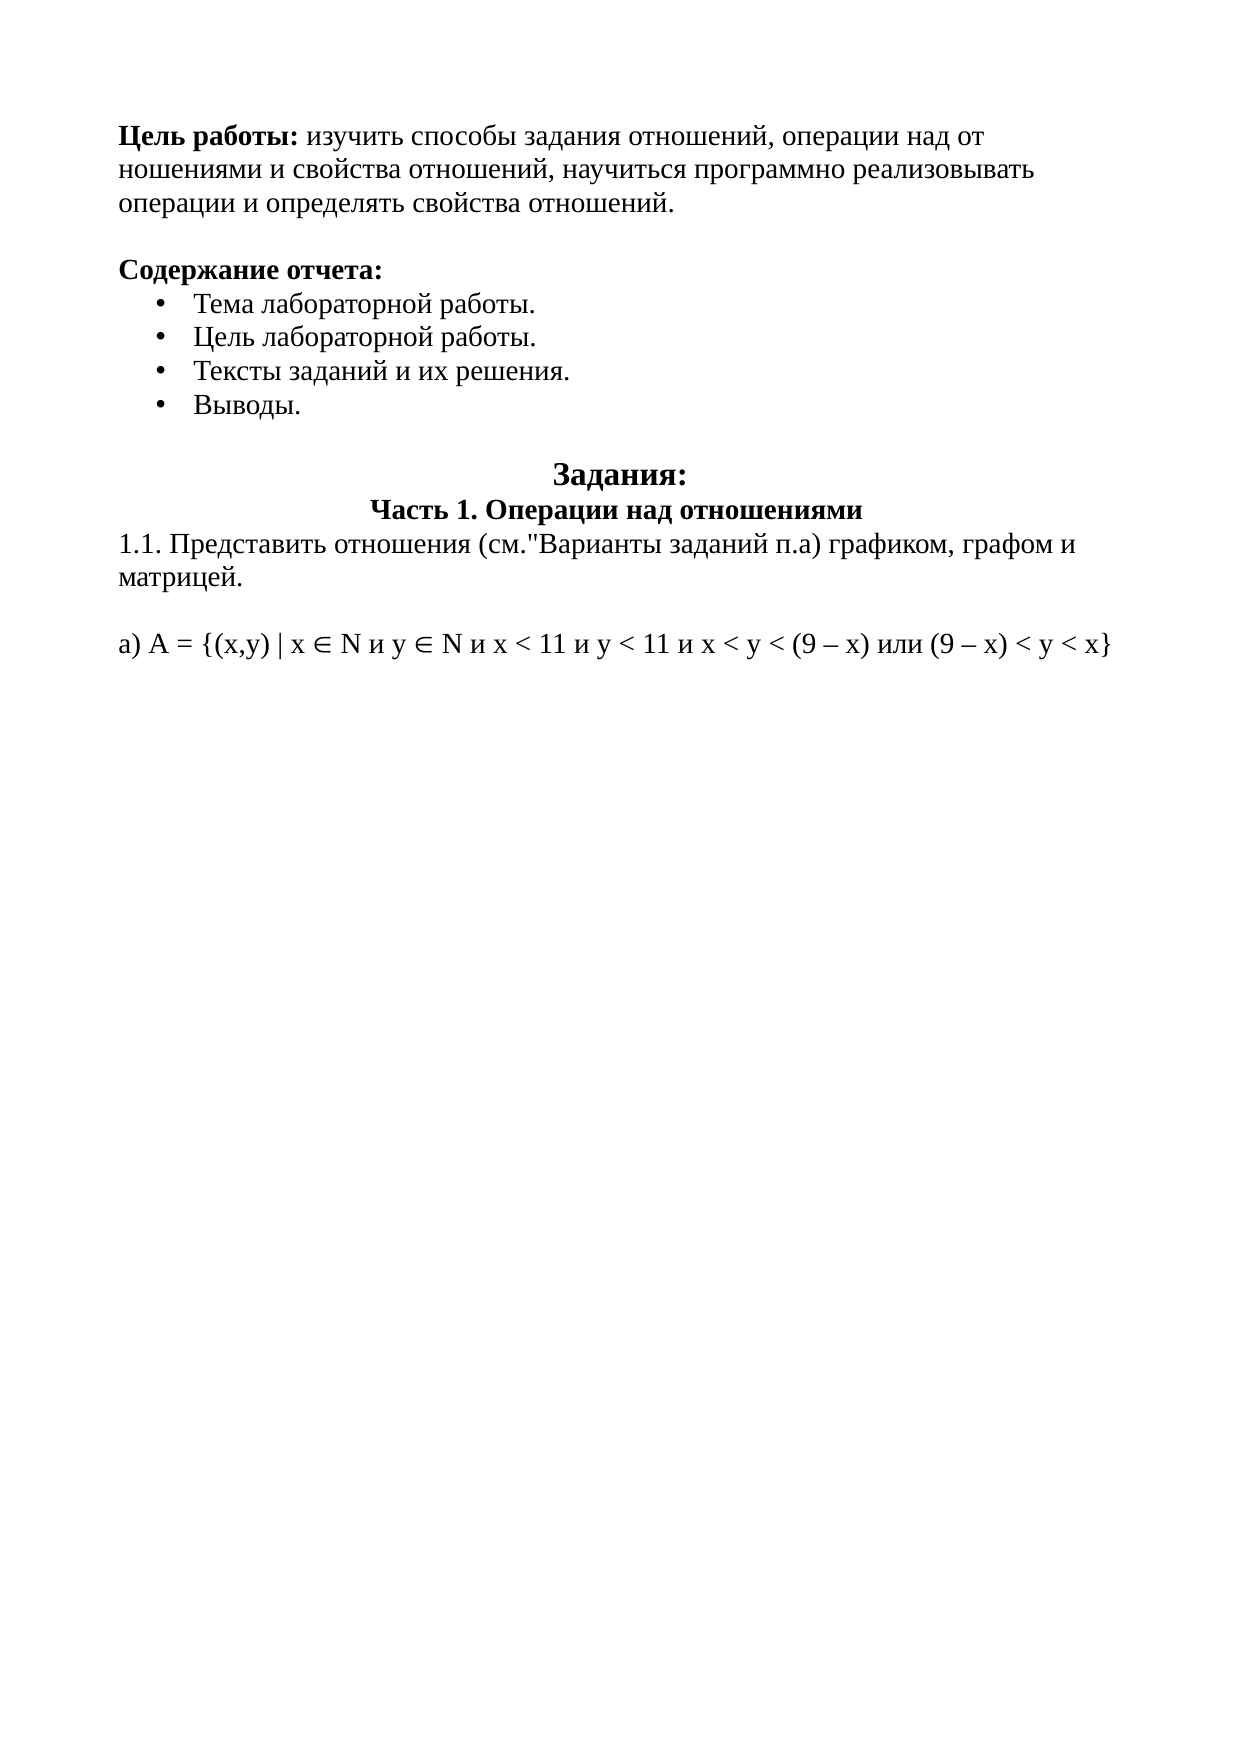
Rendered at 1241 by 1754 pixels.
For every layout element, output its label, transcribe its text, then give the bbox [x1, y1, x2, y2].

list Цель лабораторной работы. [156, 319, 1122, 353]
text а) А = {(x,y) | x  N и y  N и x < 11 и y < 11 и x < y < (9 – x) или (9 – x) < y < x} [118, 626, 1122, 660]
text 1.1. Представить отношения (см."Варианты заданий п.а) графиком, графом и матрицей. [118, 526, 1122, 593]
list Выводы. [156, 387, 1122, 420]
list Тексты заданий и их решения. [156, 353, 1122, 387]
text Задания: [118, 454, 1122, 492]
text Часть 1. Операции над отношениями [118, 492, 1122, 526]
text Цель работы: изучить способы задания отношений, операции над от ношениями и свойства отношений, научиться программно реализовывать операции и определять свойства отношений. [118, 118, 1122, 219]
text Содержание отчета: [118, 252, 1122, 286]
list Тема лабораторной работы. [156, 286, 1122, 319]
